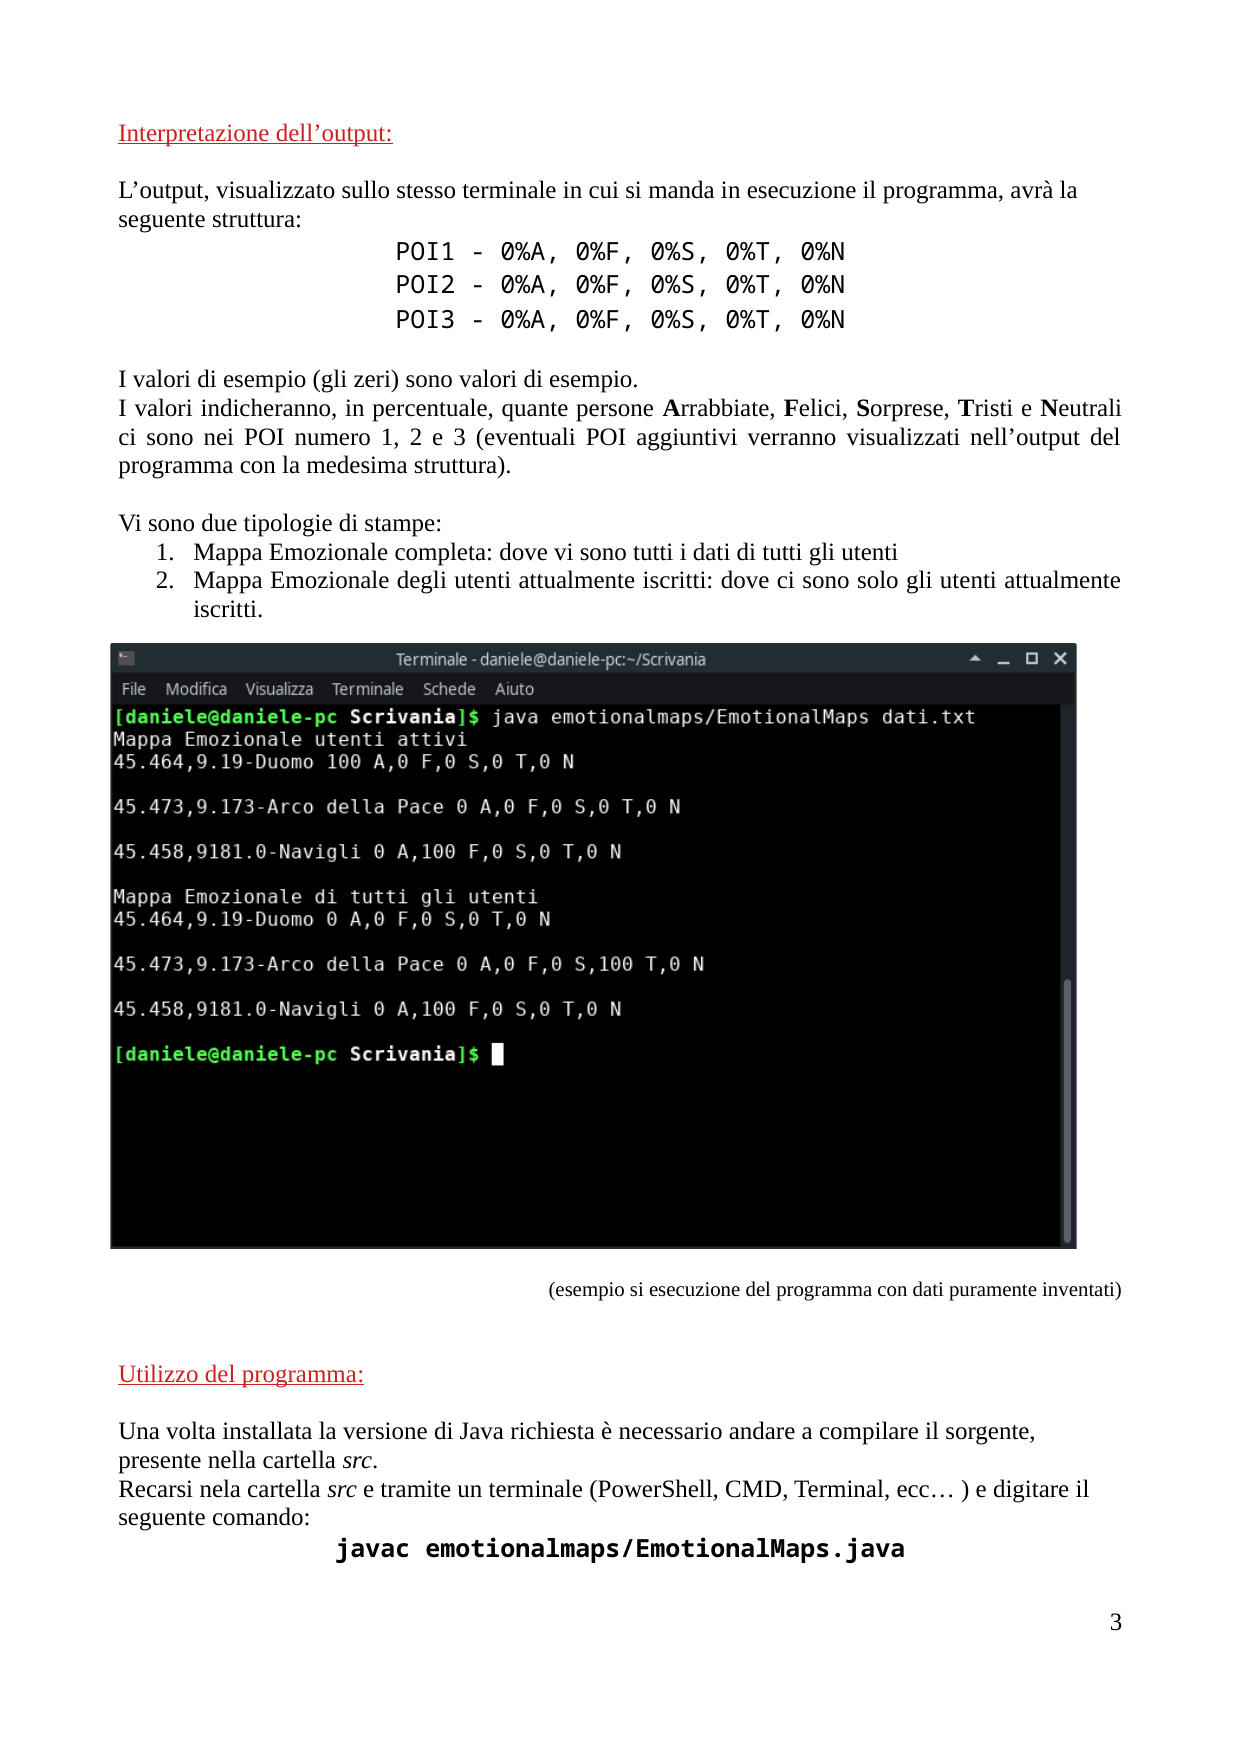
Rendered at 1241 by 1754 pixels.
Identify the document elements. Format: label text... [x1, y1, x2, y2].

list Mappa Emozionale completa: dove vi sono tutti i dati di tutti gli utenti [156, 537, 1122, 565]
text (esempio si esecuzione del programma con dati puramente inventati) [118, 1277, 1122, 1301]
text I valori di esempio (gli zeri) sono valori di esempio. [118, 364, 1122, 393]
list Mappa Emozionale degli utenti attualmente iscritti: dove ci sono solo gli utenti attualmente iscritti. [156, 565, 1122, 623]
text Interpretazione dell’output: [118, 118, 1122, 147]
text Recarsi nela cartella src e tramite un terminale (PowerShell, CMD, Terminal, ecc… ) e digitare il seguente comando: [118, 1474, 1122, 1531]
text L’output, visualizzato sullo stesso terminale in cui si manda in esecuzione il programma, avrà la seguente struttura: [118, 176, 1122, 233]
text POI2 - 0%A, 0%F, 0%S, 0%T, 0%N [118, 267, 1122, 301]
text I valori indicheranno, in percentuale, quante persone Arrabbiate, Felici, Sorprese, Tristi e Neutrali ci sono nei POI numero 1, 2 e 3 (eventuali POI aggiuntivi verranno visualizzati nell’output del programma con la medesima struttura). [118, 393, 1122, 479]
text POI3 - 0%A, 0%F, 0%S, 0%T, 0%N [118, 301, 1122, 335]
picture [110, 643, 1077, 1249]
text Una volta installata la versione di Java richiesta è necessario andare a compilare il sorgente, presente nella cartella src. [118, 1416, 1122, 1474]
text Utilizzo del programma: [118, 1359, 1122, 1387]
text Vi sono due tipologie di stampe: [118, 508, 1122, 537]
text javac emotionalmaps/EmotionalMaps.java [118, 1531, 1122, 1565]
text POI1 - 0%A, 0%F, 0%S, 0%T, 0%N [118, 233, 1122, 267]
